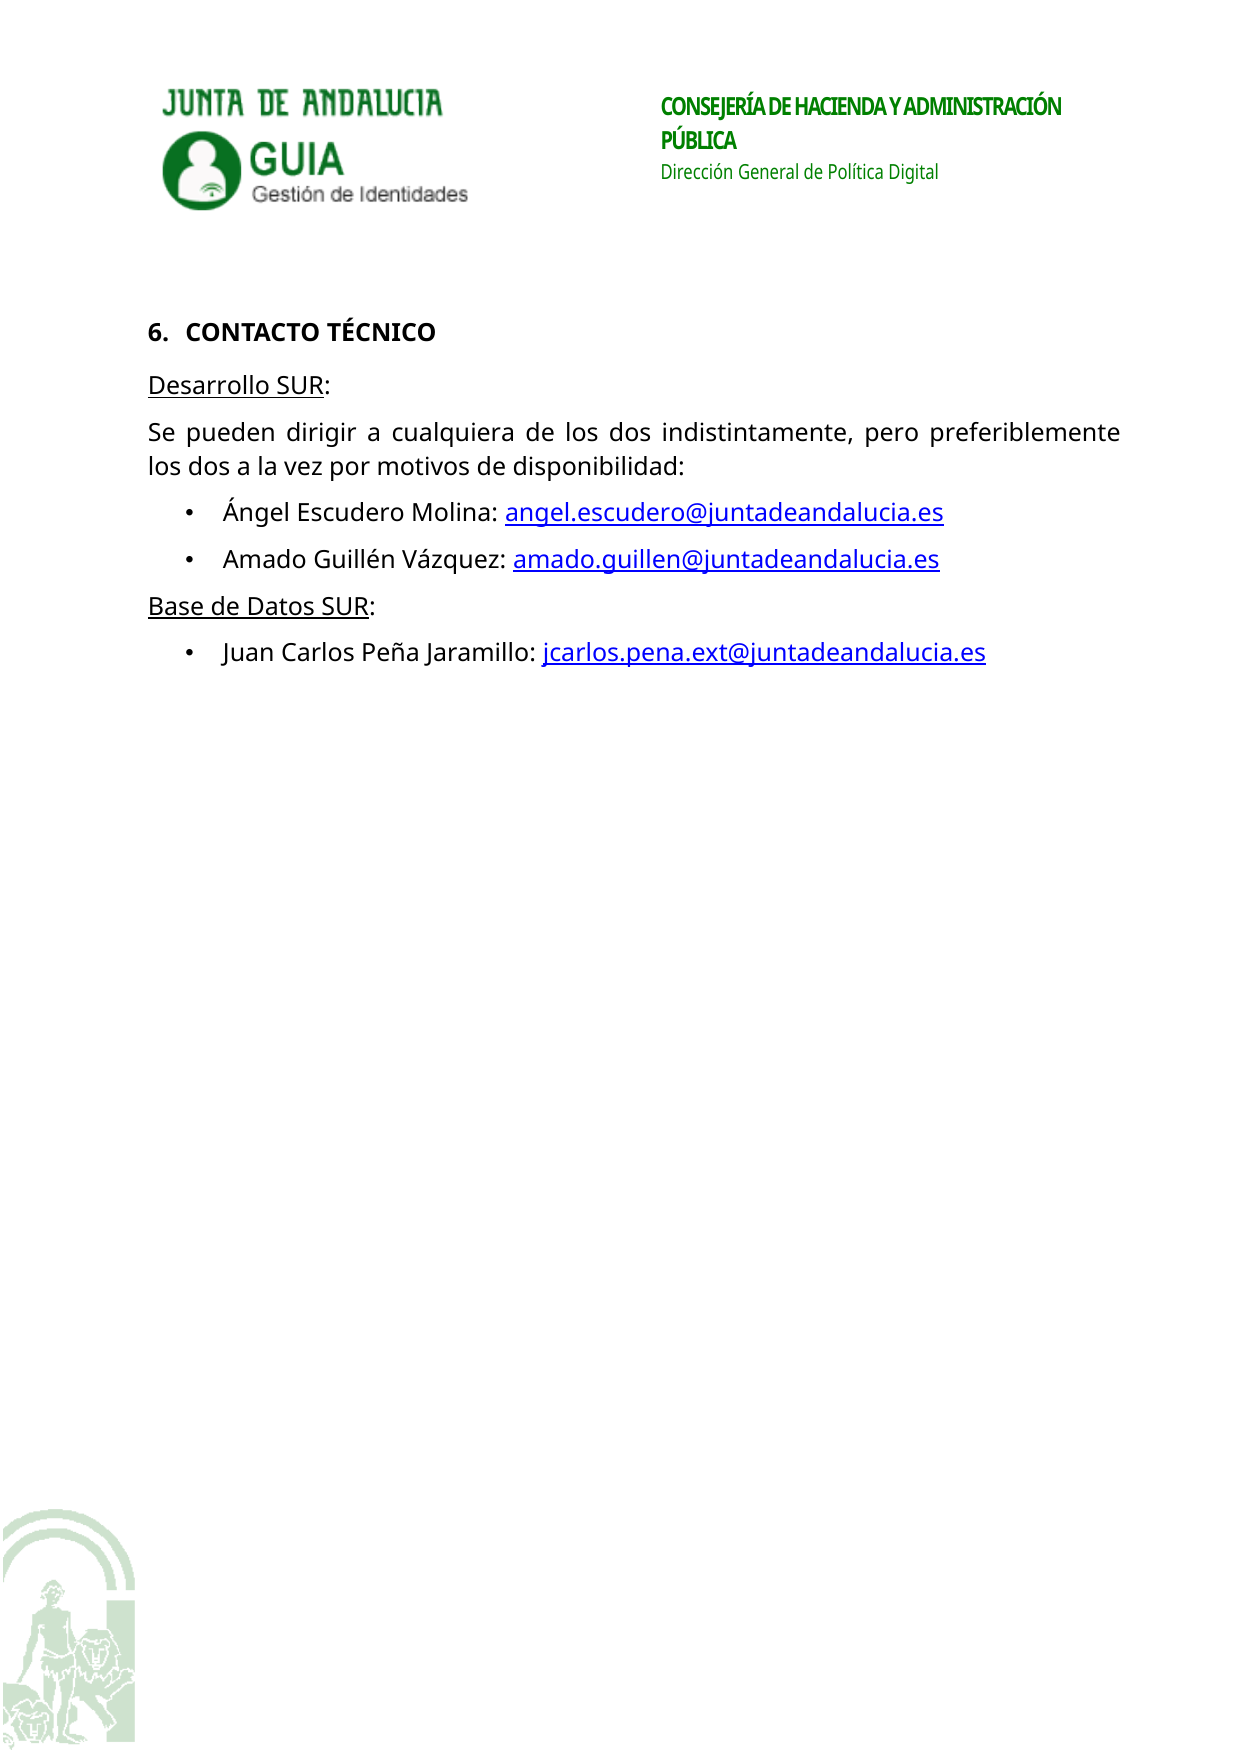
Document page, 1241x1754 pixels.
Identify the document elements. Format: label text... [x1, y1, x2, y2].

list Ángel Escudero Molina: angel.escudero@juntadeandalucia.es [185, 495, 1122, 529]
text Se pueden dirigir a cualquiera de los dos indistintamente, pero preferiblemente los dos a la vez por motivos de disponibilidad: [148, 414, 1122, 482]
text Base de Datos SUR: [148, 588, 1122, 622]
picture [147, 82, 498, 225]
picture [3, 1508, 136, 1750]
list Amado Guillén Vázquez: amado.guillen@juntadeandalucia.es [185, 542, 1122, 576]
list Juan Carlos Peña Jaramillo: jcarlos.pena.ext@juntadeandalucia.es [185, 635, 1122, 669]
subtitle Contacto técnico [148, 315, 1122, 349]
text Desarrollo SUR: [148, 368, 1122, 402]
